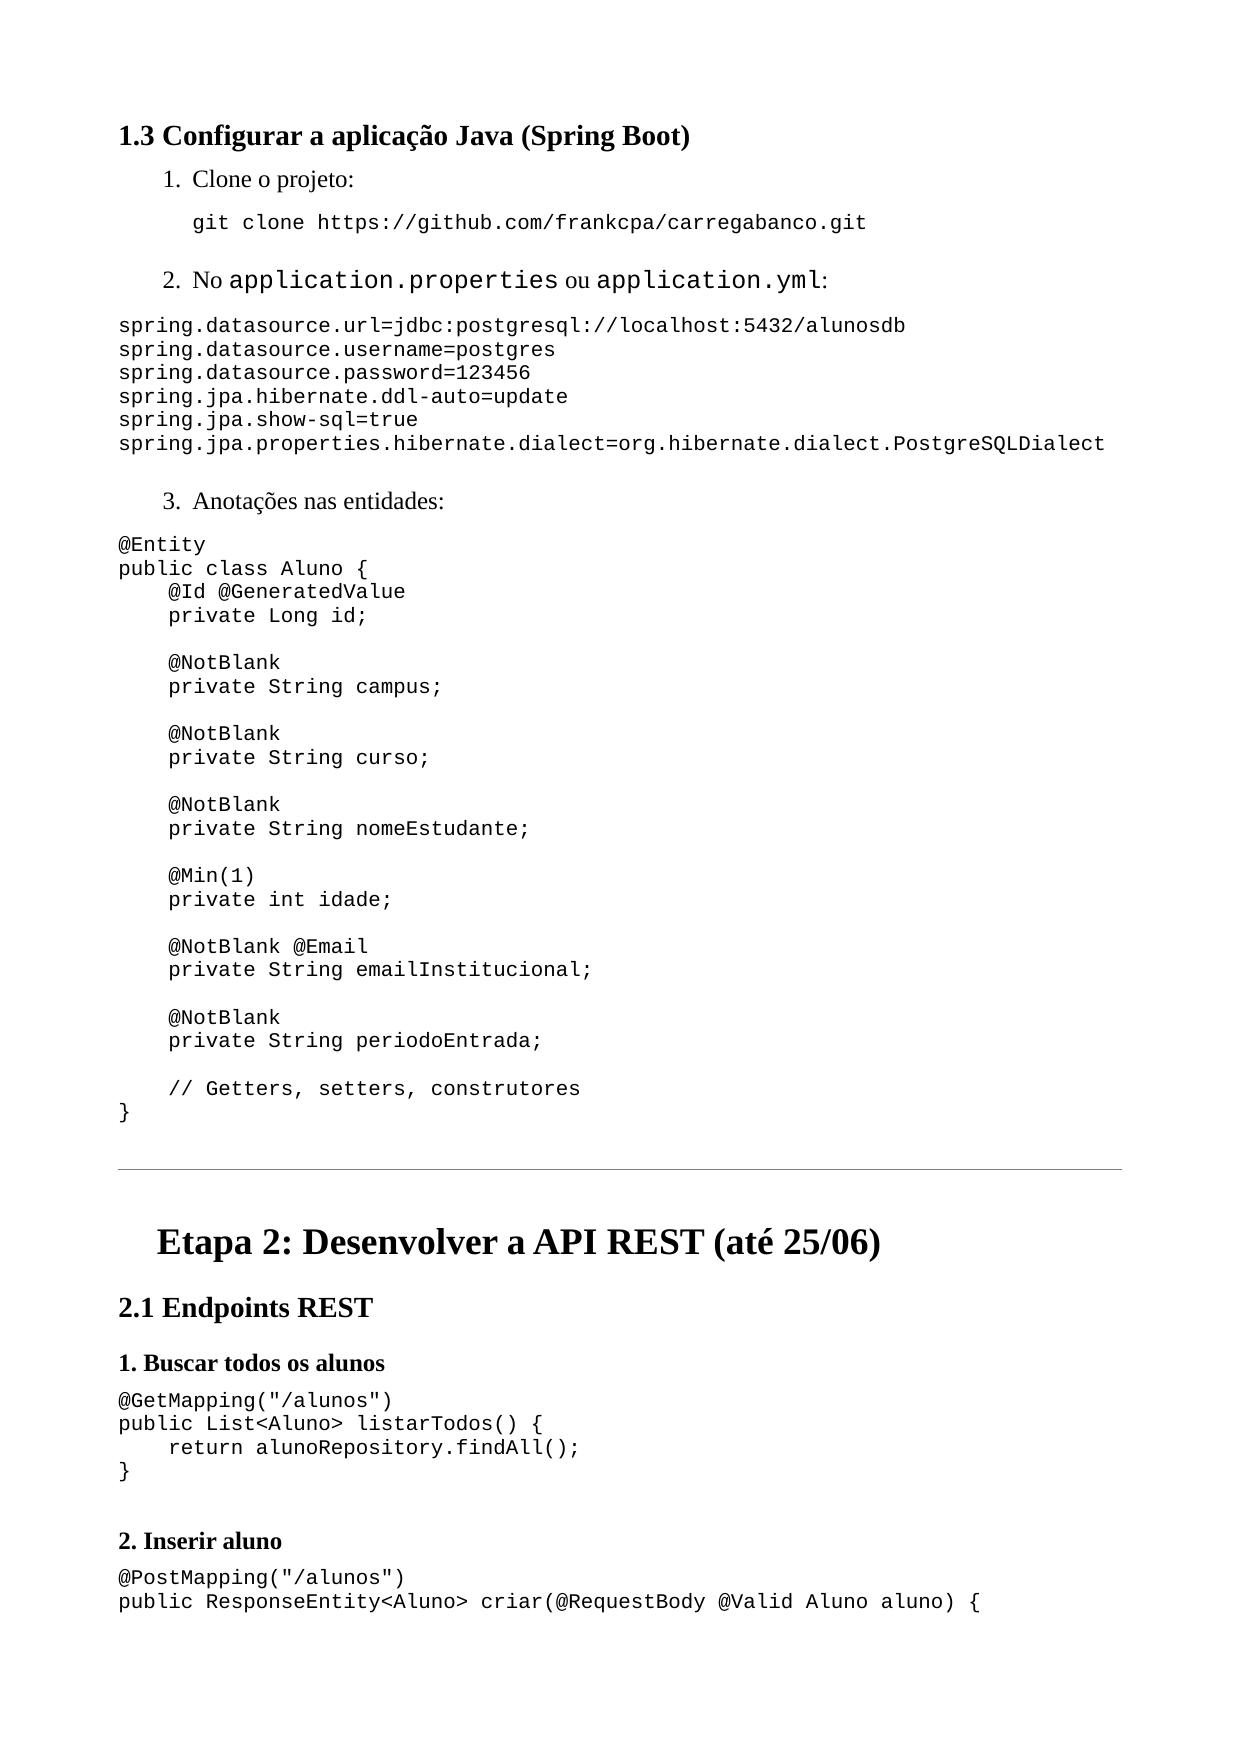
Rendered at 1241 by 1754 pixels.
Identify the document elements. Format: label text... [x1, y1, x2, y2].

subtitle ✅ Etapa 2: Desenvolver a API REST (até 25/06) [118, 1219, 1122, 1263]
text public ResponseEntity<Aluno> criar(@RequestBody @Valid Aluno aluno) { [118, 1591, 1122, 1615]
list No application.properties ou application.yml: [162, 265, 1122, 296]
text private String curso; [118, 747, 1122, 770]
text } [118, 1101, 1122, 1125]
text public List<Aluno> listarTodos() { [118, 1413, 1122, 1437]
text @NotBlank [118, 652, 1122, 676]
text private String nomeEstudante; [118, 818, 1122, 841]
list git clone https://github.com/frankcpa/carregabanco.git [162, 212, 1122, 235]
text spring.jpa.show-sql=true [118, 409, 1122, 433]
text public class Aluno { [118, 557, 1122, 581]
text } [118, 1461, 1122, 1484]
subtitle 1.3 Configurar a aplicação Java (Spring Boot) [118, 118, 1122, 152]
text @NotBlank [118, 1007, 1122, 1030]
text @PostMapping("/alunos") [118, 1567, 1122, 1591]
text return alunoRepository.findAll(); [118, 1437, 1122, 1461]
text private int idade; [118, 888, 1122, 912]
text private Long id; [118, 605, 1122, 628]
text // Getters, setters, construtores [118, 1078, 1122, 1101]
text @Entity [118, 534, 1122, 557]
text spring.datasource.url=jdbc:postgresql://localhost:5432/alunosdb [118, 315, 1122, 338]
text private String campus; [118, 676, 1122, 699]
text @NotBlank [118, 794, 1122, 818]
subtitle 2.1 Endpoints REST [118, 1290, 1122, 1323]
subtitle 2. Inserir aluno [118, 1526, 1122, 1555]
text spring.datasource.password=123456 [118, 362, 1122, 386]
text private String periodoEntrada; [118, 1030, 1122, 1054]
text @NotBlank [118, 723, 1122, 747]
text spring.jpa.properties.hibernate.dialect=org.hibernate.dialect.PostgreSQLDialect [118, 433, 1122, 457]
text @NotBlank @Email [118, 936, 1122, 959]
text spring.datasource.username=postgres [118, 338, 1122, 362]
list Clone o projeto: [162, 164, 1122, 193]
text spring.jpa.hibernate.ddl-auto=update [118, 386, 1122, 409]
subtitle 1. Buscar todos os alunos [118, 1348, 1122, 1377]
list Anotações nas entidades: [162, 486, 1122, 515]
text @GetMapping("/alunos") [118, 1389, 1122, 1413]
text @Id @GeneratedValue [118, 581, 1122, 605]
text private String emailInstitucional; [118, 959, 1122, 983]
text @Min(1) [118, 865, 1122, 888]
